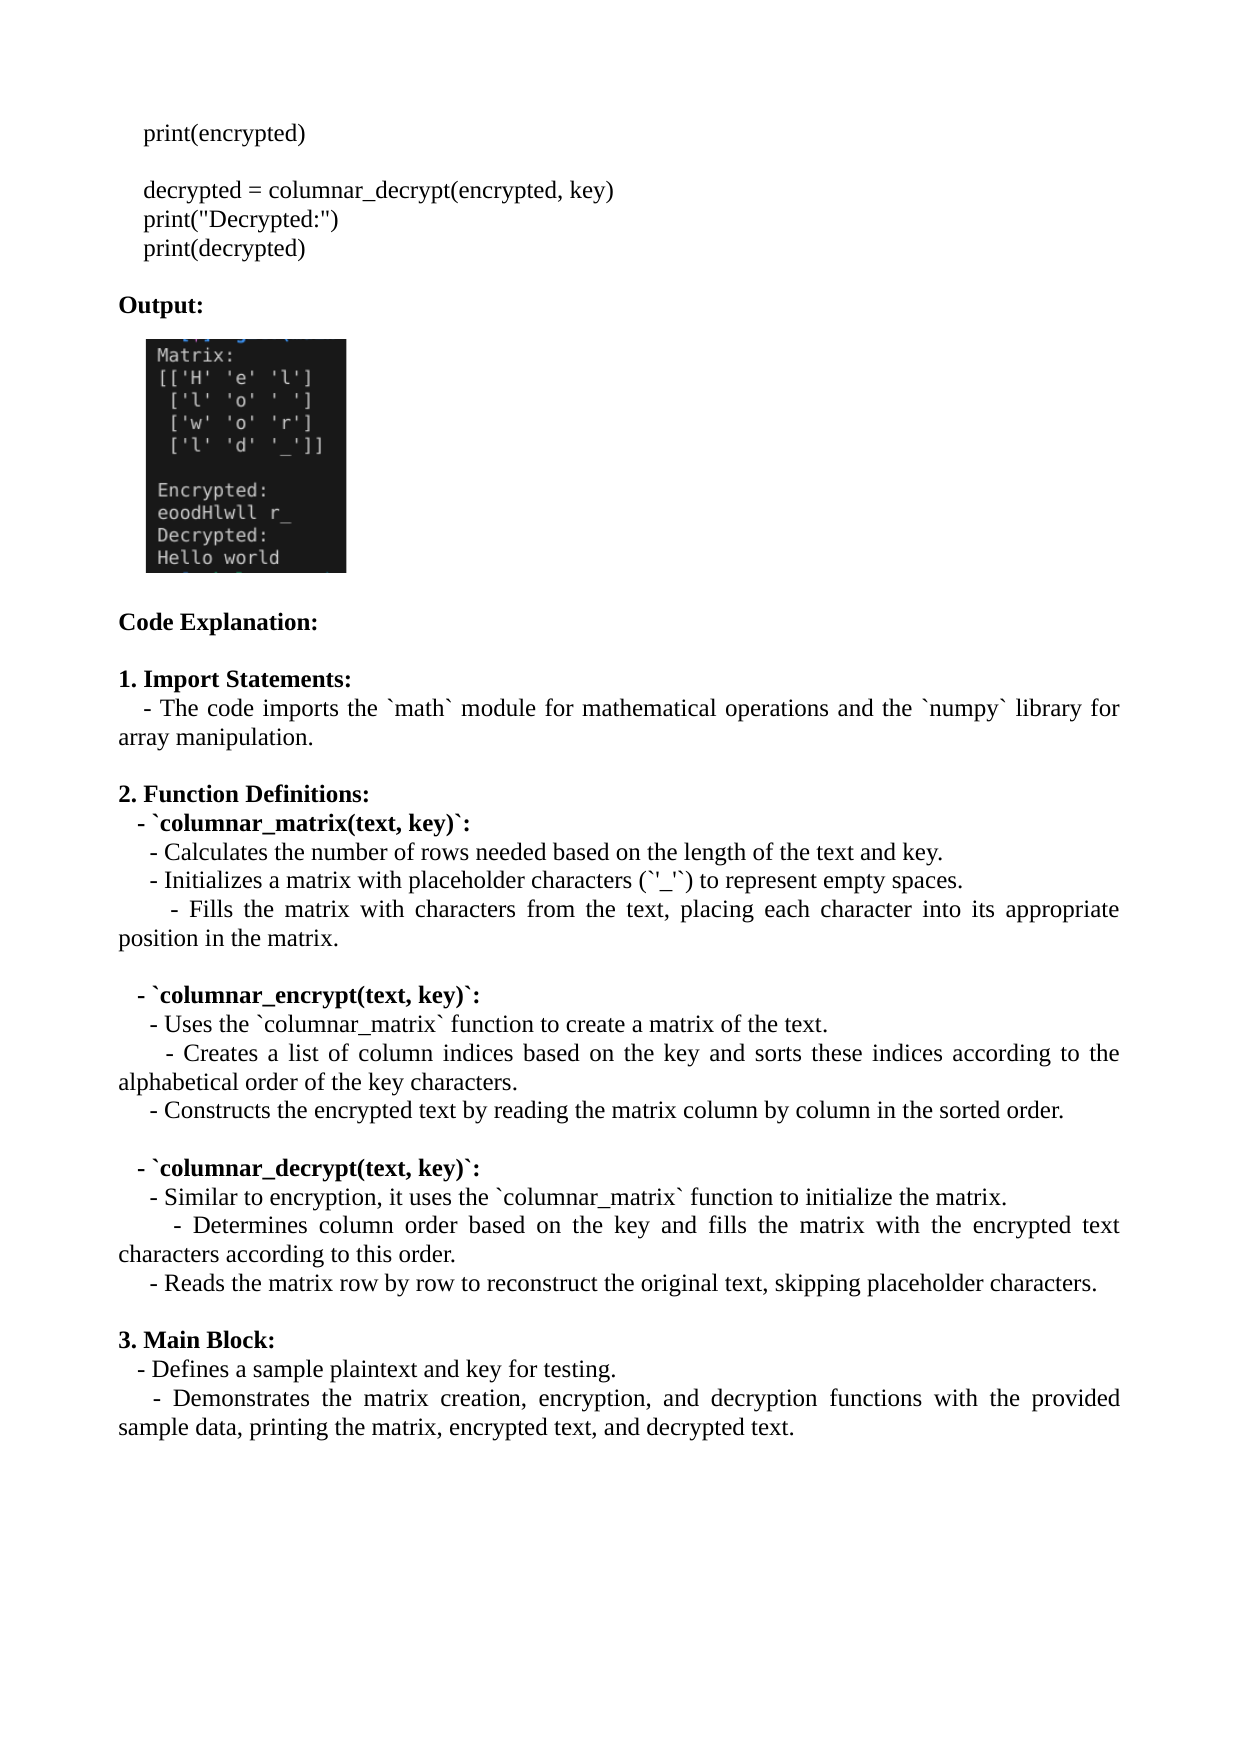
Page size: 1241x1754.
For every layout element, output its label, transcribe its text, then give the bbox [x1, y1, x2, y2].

text decrypted = columnar_decrypt(encrypted, key) [118, 176, 1122, 204]
text - Fills the matrix with characters from the text, placing each character into its appropriate position in the matrix. [118, 894, 1122, 952]
text print("Decrypted:") [118, 204, 1122, 233]
text - Constructs the encrypted text by reading the matrix column by column in the sorted order. [118, 1096, 1122, 1124]
text 2. Function Definitions: [118, 779, 1122, 808]
text - Calculates the number of rows needed based on the length of the text and key. [118, 837, 1122, 866]
text 3. Main Block: [118, 1326, 1122, 1354]
text - Determines column order based on the key and fills the matrix with the encrypted text characters according to this order. [118, 1211, 1122, 1268]
text - Initializes a matrix with placeholder characters (`'_'`) to represent empty spaces. [118, 866, 1122, 894]
text print(decrypted) [118, 233, 1122, 262]
text - The code imports the `math` module for mathematical operations and the `numpy` library for array manipulation. [118, 693, 1122, 751]
text - Defines a sample plaintext and key for testing. [118, 1354, 1122, 1383]
text - Similar to encryption, it uses the `columnar_matrix` function to initialize the matrix. [118, 1182, 1122, 1211]
text - `columnar_encrypt(text, key)`: [118, 981, 1122, 1009]
text Code Explanation: [118, 607, 1122, 636]
text - Uses the `columnar_matrix` function to create a matrix of the text. [118, 1009, 1122, 1038]
text - Reads the matrix row by row to reconstruct the original text, skipping placeholder characters. [118, 1268, 1122, 1297]
picture [145, 339, 347, 573]
text 1. Import Statements: [118, 664, 1122, 693]
text - `columnar_decrypt(text, key)`: [118, 1153, 1122, 1182]
text Output: [118, 291, 1122, 319]
text - Demonstrates the matrix creation, encryption, and decryption functions with the provided sample data, printing the matrix, encrypted text, and decrypted text. [118, 1383, 1122, 1441]
text - Creates a list of column indices based on the key and sorts these indices according to the alphabetical order of the key characters. [118, 1038, 1122, 1096]
text - `columnar_matrix(text, key)`: [118, 808, 1122, 837]
text print(encrypted) [118, 118, 1122, 147]
